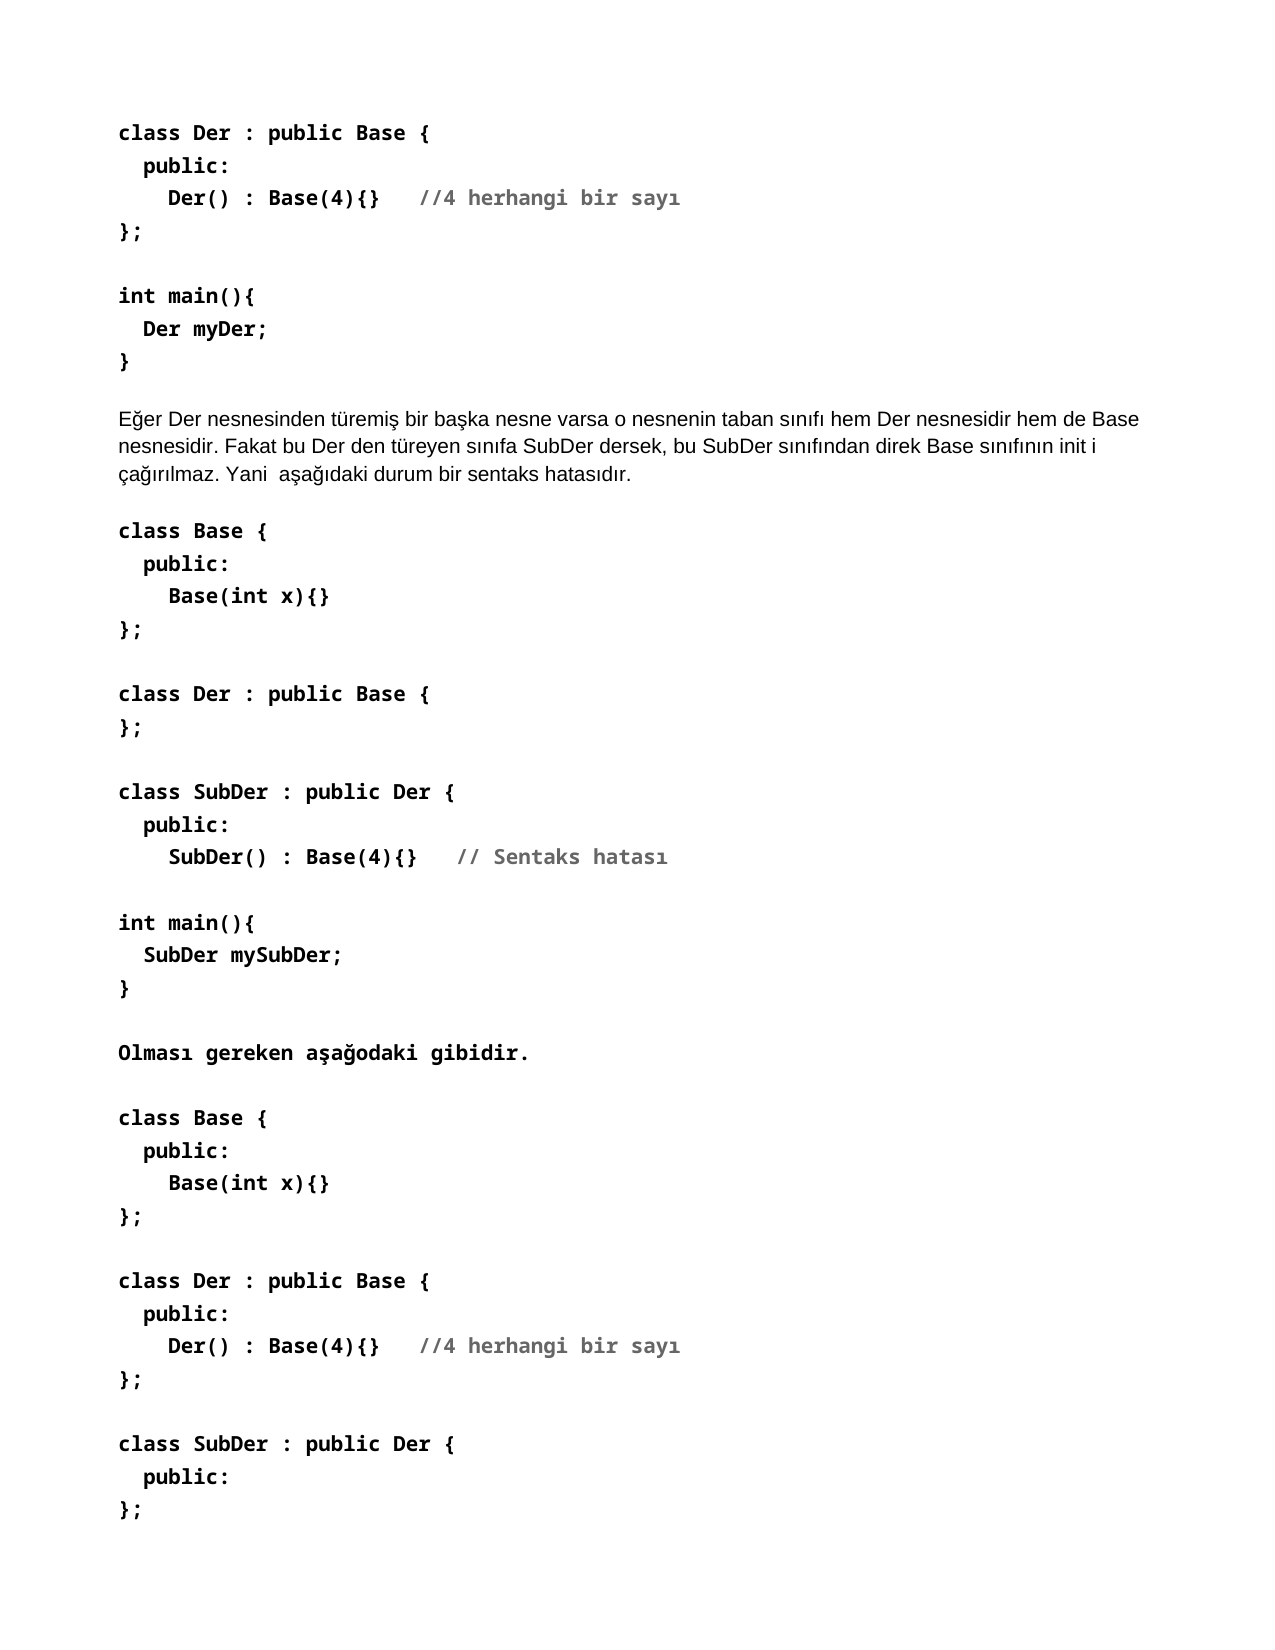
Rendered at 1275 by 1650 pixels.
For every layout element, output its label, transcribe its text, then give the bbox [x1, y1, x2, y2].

text }; [118, 216, 1157, 244]
text Olması gereken aşağodaki gibidir. [118, 1038, 1157, 1067]
text class Der : public Base { [118, 1266, 1157, 1295]
text SubDer mySubDer; [118, 940, 1157, 969]
text Eğer Der nesnesinden türemiş bir başka nesne varsa o nesnenin taban sınıfı hem Der nesnesidir hem de Base nesnesidir. Fakat bu Der den türeyen sınıfa SubDer dersek, bu SubDer sınıfından direk Base sınıfının init i çağırılmaz. Yani aşağıdaki durum bir sentaks hatasıdır. [118, 406, 1157, 485]
text public: [118, 151, 1157, 179]
text class SubDer : public Der { [118, 777, 1157, 806]
text class Der : public Base { [118, 118, 1157, 147]
text } [118, 346, 1157, 375]
text Base(int x){} [118, 582, 1157, 610]
text public: [118, 810, 1157, 838]
text }; [118, 1201, 1157, 1229]
text public: [118, 549, 1157, 577]
text } [118, 973, 1157, 1001]
text public: [118, 1299, 1157, 1327]
text public: [118, 1462, 1157, 1490]
text Der() : Base(4){} //4 herhangi bir sayı [118, 183, 1157, 212]
text int main(){ [118, 908, 1157, 936]
text public: [118, 1136, 1157, 1164]
text class Der : public Base { [118, 679, 1157, 708]
text Base(int x){} [118, 1168, 1157, 1197]
text Der myDer; [118, 314, 1157, 342]
text int main(){ [118, 281, 1157, 309]
text }; [118, 1364, 1157, 1393]
text SubDer() : Base(4){} // Sentaks hatası [118, 842, 1157, 871]
text }; [118, 614, 1157, 643]
text class Base { [118, 516, 1157, 545]
text class Base { [118, 1103, 1157, 1132]
text }; [118, 1494, 1157, 1523]
text class SubDer : public Der { [118, 1429, 1157, 1458]
text }; [118, 712, 1157, 741]
text Der() : Base(4){} //4 herhangi bir sayı [118, 1332, 1157, 1360]
